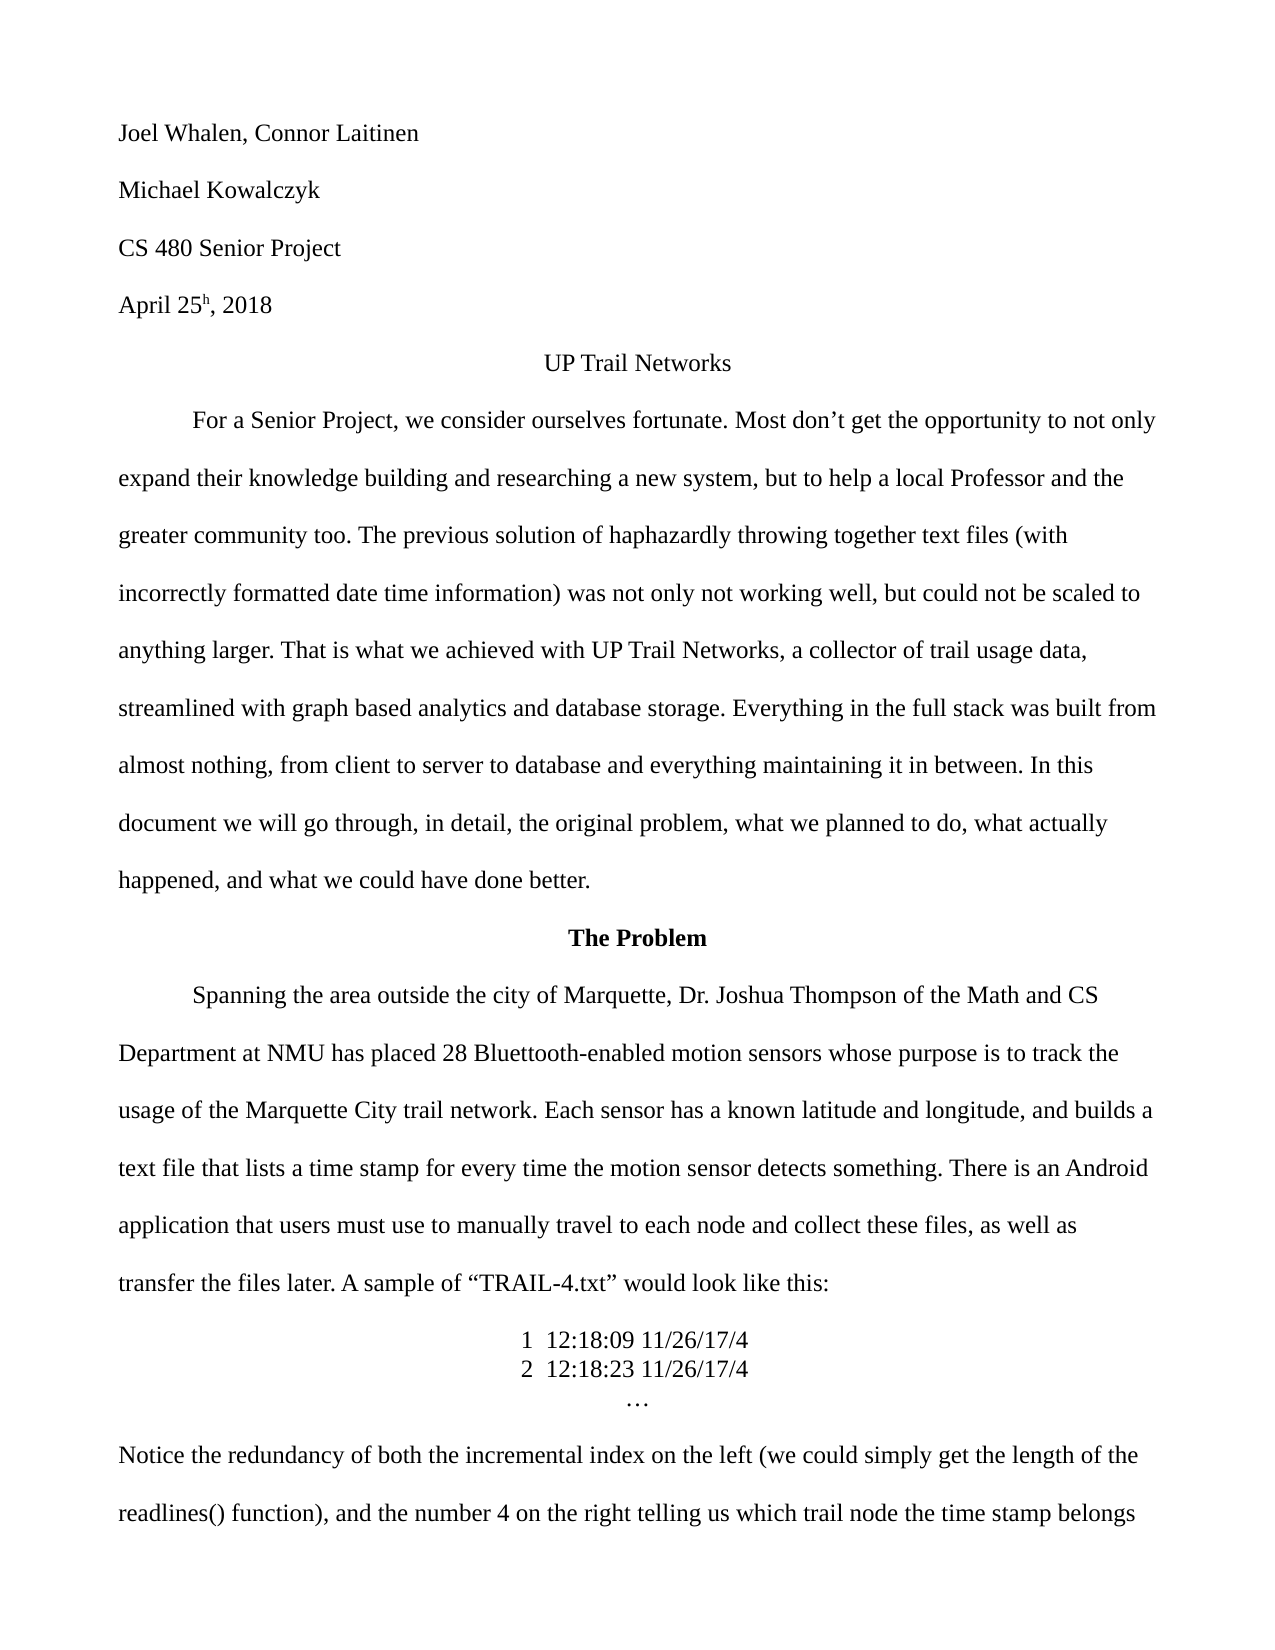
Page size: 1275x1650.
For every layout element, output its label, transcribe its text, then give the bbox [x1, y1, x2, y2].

text April 25h, 2018 [118, 291, 1157, 319]
text 1 12:18:09 11/26/17/4 [118, 1326, 1157, 1354]
text CS 480 Senior Project [118, 233, 1157, 262]
text … [118, 1383, 1157, 1412]
text Notice the redundancy of both the incremental index on the left (we could simply get the length of the readlines() function), and the number 4 on the right telling us which trail node the time stamp belongs [118, 1441, 1157, 1527]
text Joel Whalen, Connor Laitinen [118, 118, 1157, 147]
text Michael Kowalczyk [118, 176, 1157, 204]
text Spanning the area outside the city of Marquette, Dr. Joshua Thompson of the Math and CS Department at NMU has placed 28 Bluettooth-enabled motion sensors whose purpose is to track the usage of the Marquette City trail network. Each sensor has a known latitude and longitude, and builds a text file that lists a time stamp for every time the motion sensor detects something. There is an Android application that users must use to manually travel to each node and collect these files, as well as transfer the files later. A sample of “TRAIL-4.txt” would look like this: [118, 981, 1157, 1297]
text UP Trail Networks [118, 348, 1157, 377]
text For a Senior Project, we consider ourselves fortunate. Most don’t get the opportunity to not only expand their knowledge building and researching a new system, but to help a local Professor and the greater community too. The previous solution of haphazardly throwing together text files (with incorrectly formatted date time information) was not only not working well, but could not be scaled to anything larger. That is what we achieved with UP Trail Networks, a collector of trail usage data, streamlined with graph based analytics and database storage. Everything in the full stack was built from almost nothing, from client to server to database and everything maintaining it in between. In this document we will go through, in detail, the original problem, what we planned to do, what actually happened, and what we could have done better. [118, 406, 1157, 894]
text The Problem [118, 923, 1157, 952]
text 2 12:18:23 11/26/17/4 [118, 1354, 1157, 1383]
